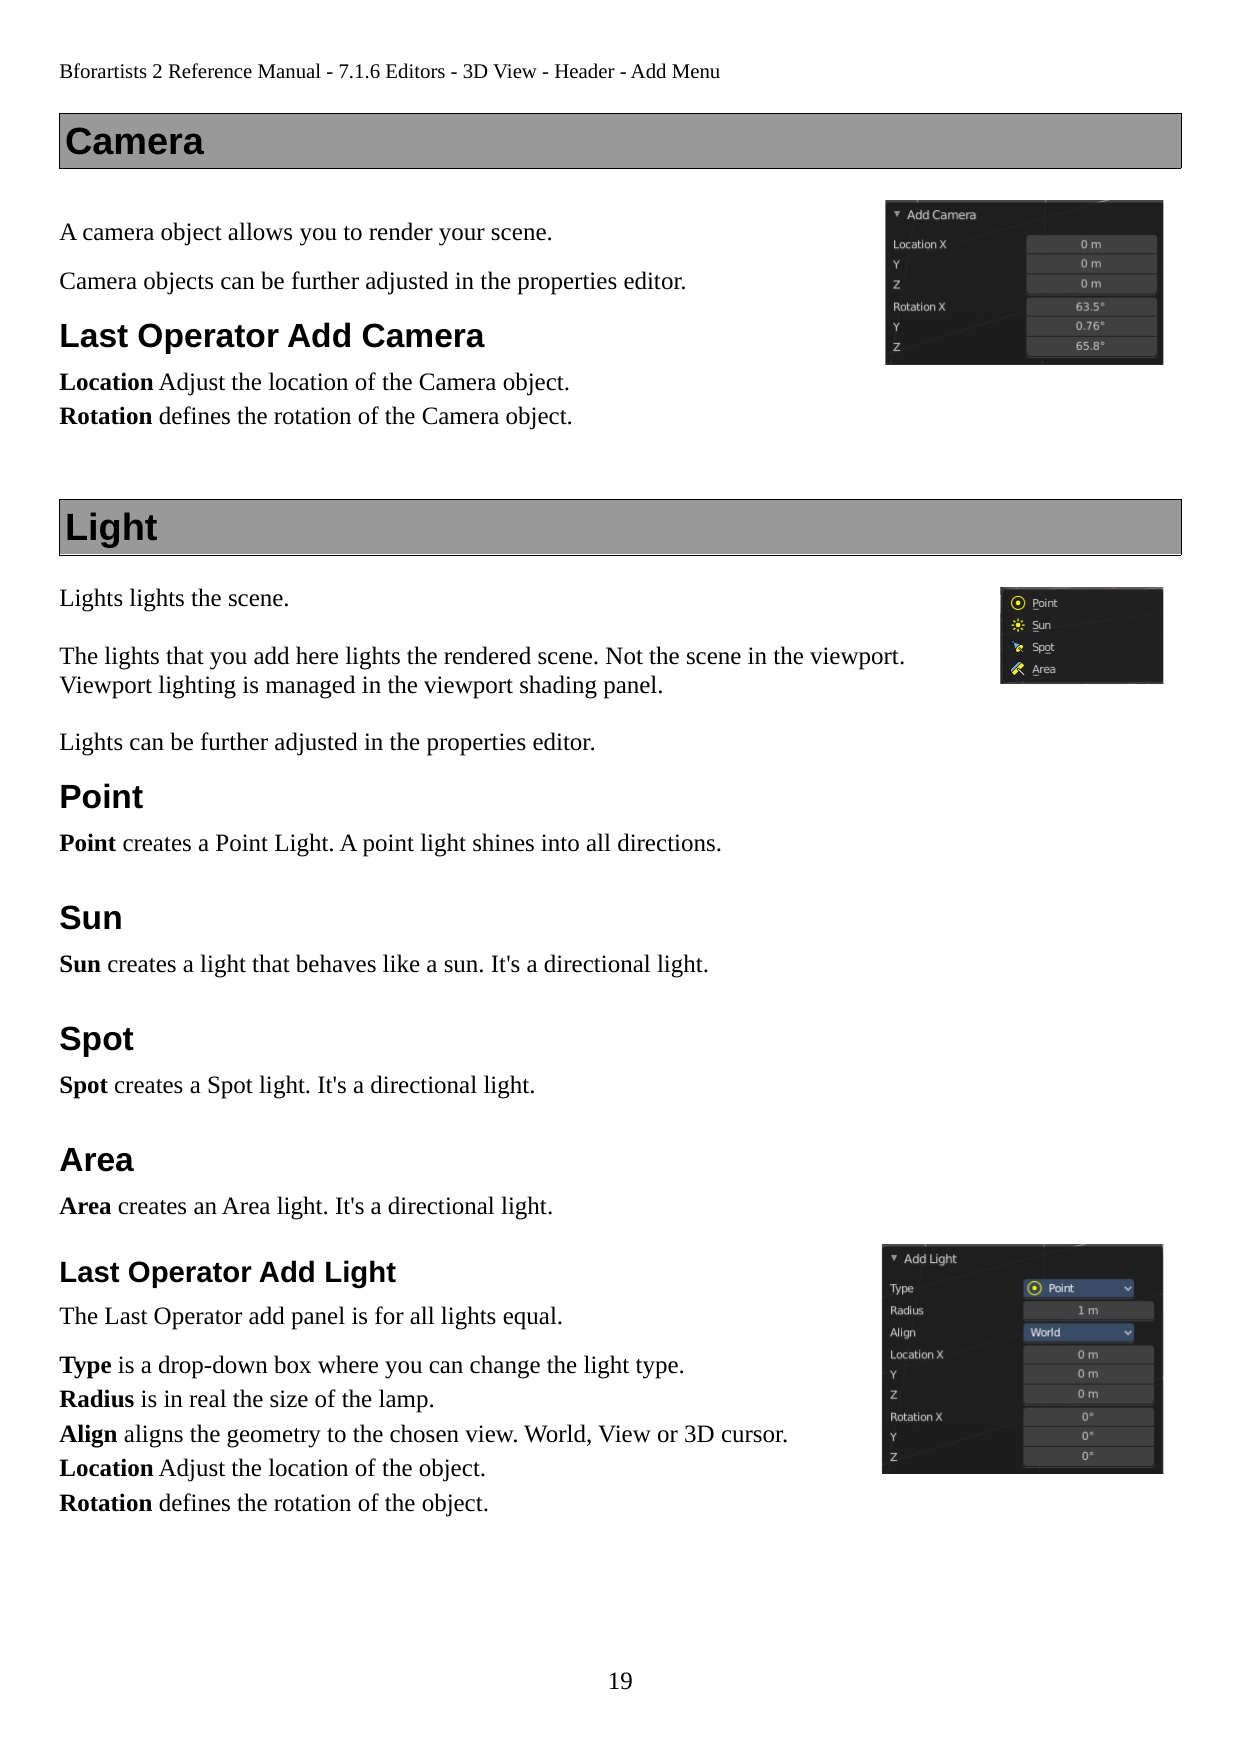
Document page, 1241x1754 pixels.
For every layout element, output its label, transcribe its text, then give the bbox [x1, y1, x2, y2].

subtitle [1164, 316, 1181, 354]
text The Last Operator add panel is for all lights equal. [59, 1301, 881, 1330]
subtitle Spot [59, 1019, 1181, 1057]
subtitle Last Operator Add Light [59, 1255, 881, 1288]
picture [881, 1244, 1164, 1474]
text Location Adjust the location of the Camera object. Rotation defines the rotation of the Camera object. [59, 367, 1181, 430]
text Sun creates a light that behaves like a sun. It's a directional light. [59, 949, 1181, 978]
table_header Light [60, 500, 1181, 554]
text Spot creates a Spot light. It's a directional light. [59, 1070, 1181, 1099]
subtitle Area [59, 1140, 1181, 1178]
text Area creates an Area light. It's a directional light. [59, 1191, 1181, 1220]
text Lights lights the scene. [59, 583, 1181, 612]
text The lights that you add here lights the rendered scene. Not the scene in the viewport. Viewport lighting is managed in the viewport shading panel. [59, 641, 1181, 698]
subtitle Point [59, 777, 1181, 815]
text Camera objects can be further adjusted in the properties editor. [59, 266, 885, 295]
subtitle [1164, 1255, 1181, 1288]
text A camera object allows you to render your scene. [59, 217, 885, 246]
text Type is a drop-down box where you can change the light type. Radius is in real the size of the lamp. Align aligns the geometry to the chosen view. World, View or 3D cursor. Location Adjust the location of the object. Rotation defines the rotation of the object. [59, 1350, 1181, 1517]
picture [1000, 587, 1164, 684]
picture [885, 200, 1164, 365]
text Point creates a Point Light. A point light shines into all directions. [59, 828, 1181, 857]
text Lights can be further adjusted in the properties editor. [59, 727, 1181, 756]
subtitle Sun [59, 898, 1181, 936]
subtitle Last Operator Add Camera [59, 316, 885, 354]
table_header Camera [60, 114, 1181, 168]
